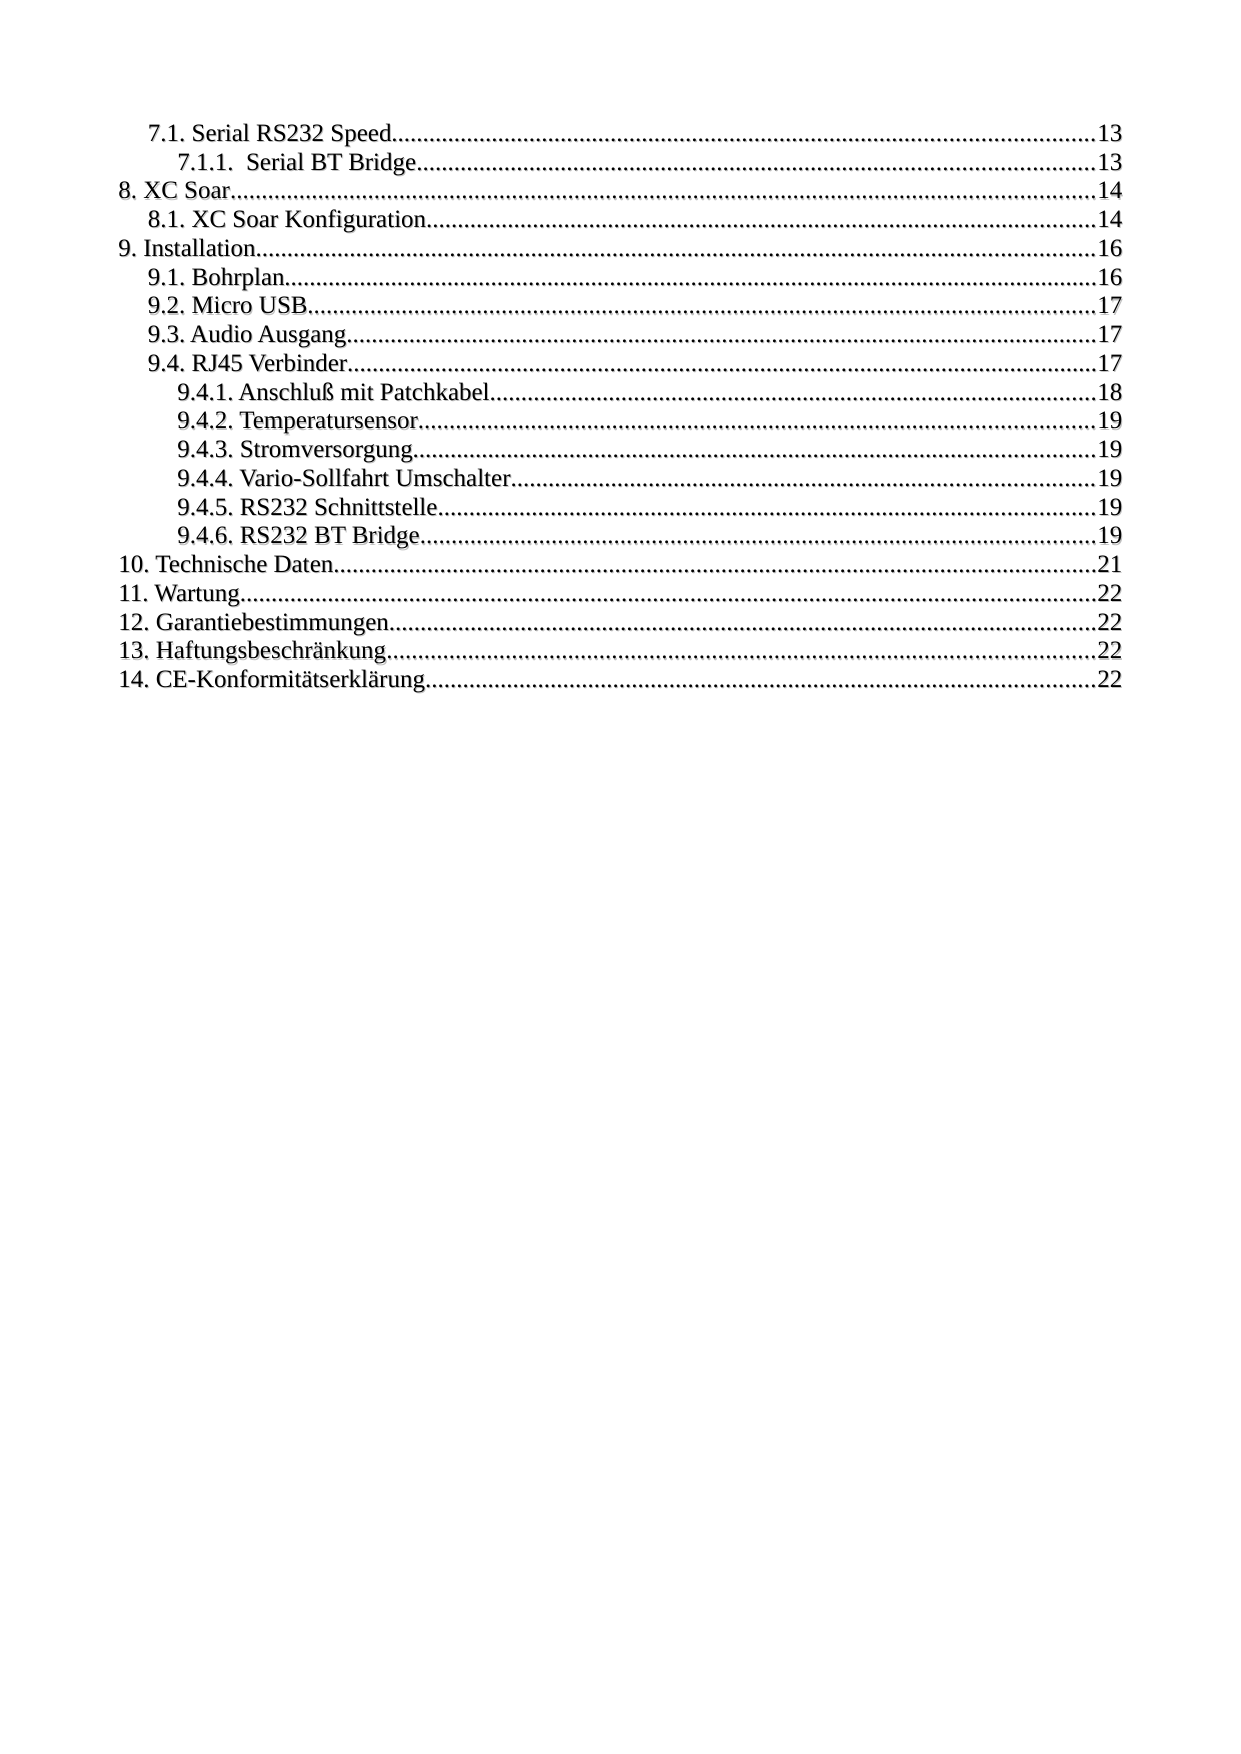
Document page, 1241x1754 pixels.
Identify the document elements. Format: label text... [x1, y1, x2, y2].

text 12. Garantiebestimmungen 22 [118, 607, 1122, 636]
text 7.1. Serial RS232 Speed 13 [148, 118, 1122, 147]
text 9. Installation 16 [118, 233, 1122, 262]
text 7.1.1. Serial BT Bridge 13 [177, 147, 1122, 176]
text 14. CE-Konformitätserklärung 22 [118, 664, 1122, 693]
text 10. Technische Daten 21 [118, 549, 1122, 578]
text 9.3. Audio Ausgang 17 [148, 319, 1122, 348]
text 8. XC Soar 14 [118, 176, 1122, 204]
text 9.4. RJ45 Verbinder 17 [148, 348, 1122, 377]
text 9.4.3. Stromversorgung 19 [177, 434, 1122, 463]
text 11. Wartung 22 [118, 578, 1122, 607]
text 13. Haftungsbeschränkung 22 [118, 636, 1122, 664]
text 9.2. Micro USB 17 [148, 291, 1122, 319]
text 9.1. Bohrplan 16 [148, 262, 1122, 291]
text 8.1. XC Soar Konfiguration 14 [148, 204, 1122, 233]
text 9.4.1. Anschluß mit Patchkabel 18 [177, 377, 1122, 406]
text 9.4.6. RS232 BT Bridge 19 [177, 521, 1122, 549]
text 9.4.2. Temperatursensor 19 [177, 406, 1122, 434]
text 9.4.5. RS232 Schnittstelle 19 [177, 492, 1122, 521]
text 9.4.4. Vario-Sollfahrt Umschalter 19 [177, 463, 1122, 492]
